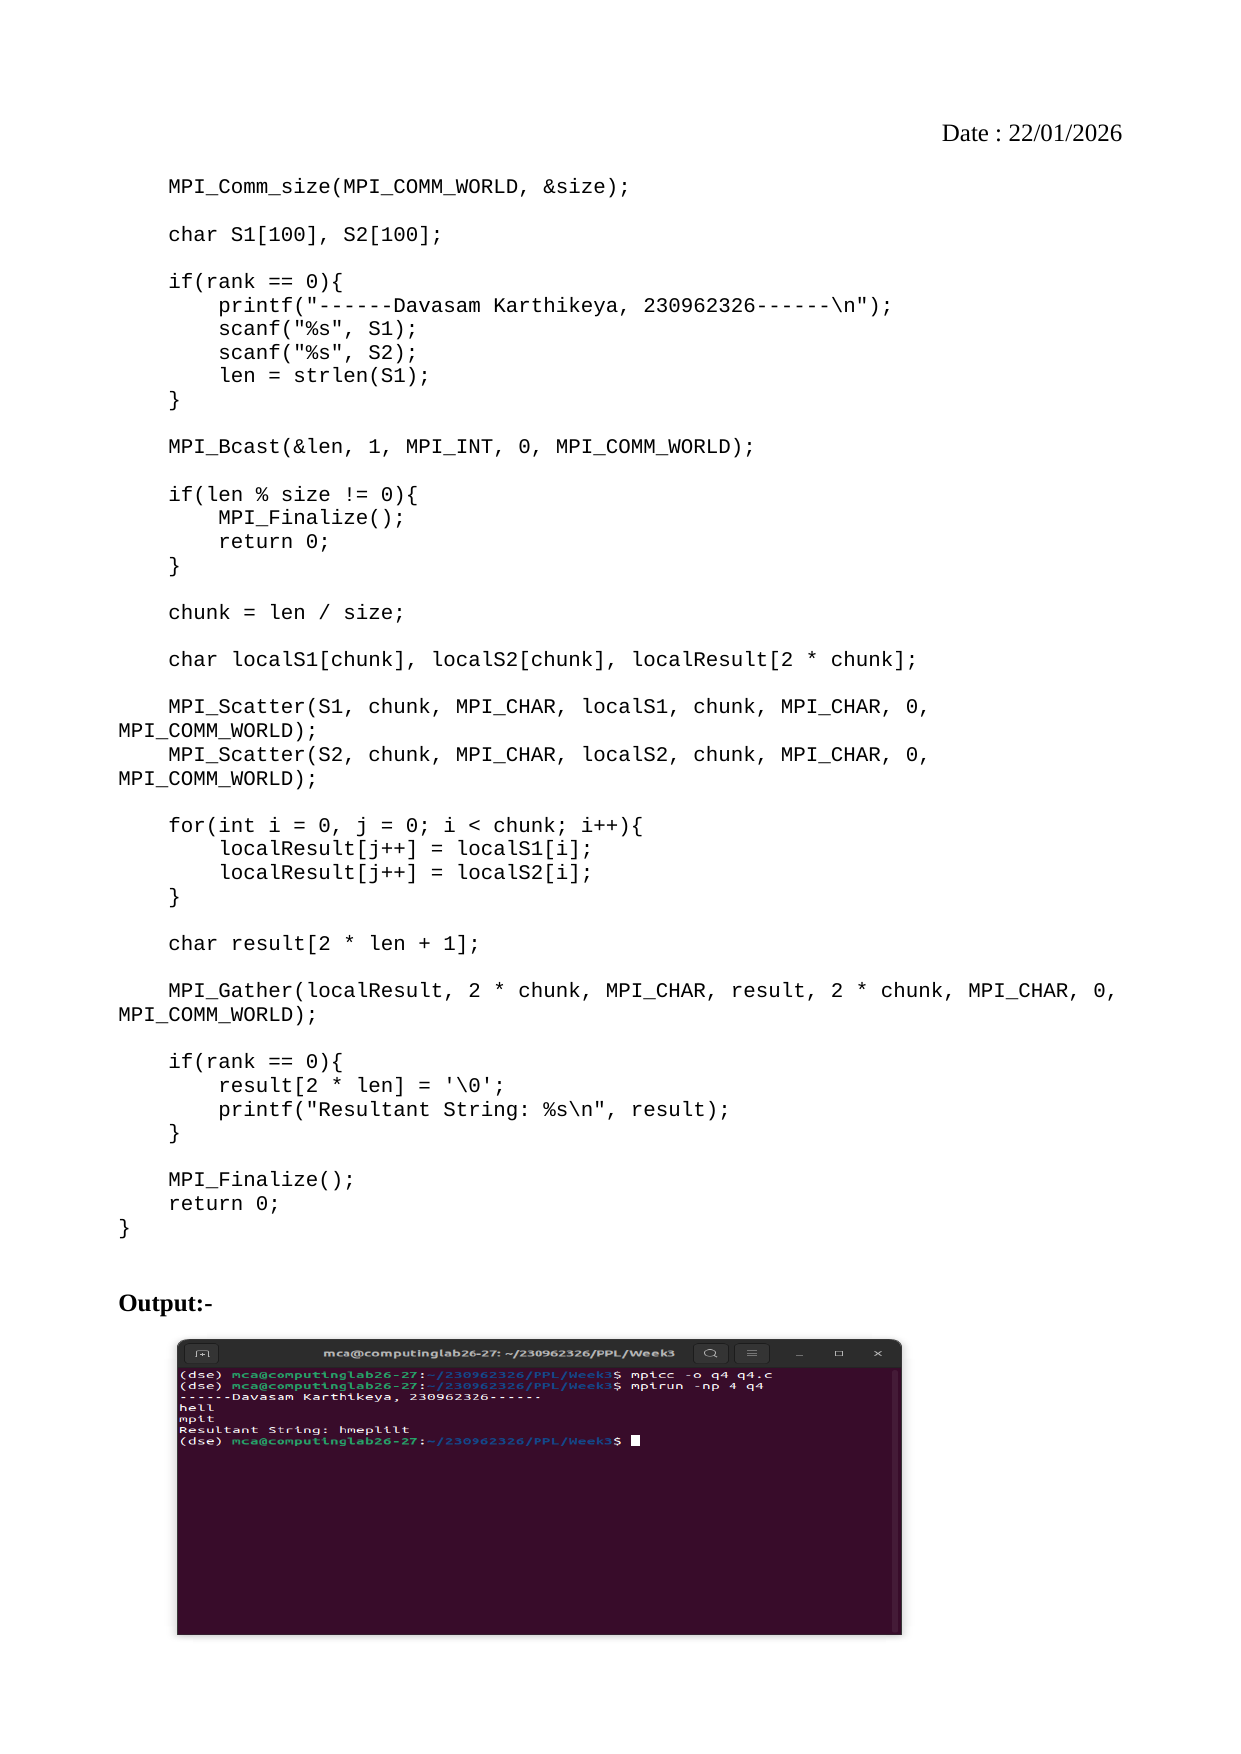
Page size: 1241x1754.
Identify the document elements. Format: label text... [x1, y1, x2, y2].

text MPI_Scatter(S1, chunk, MPI_CHAR, localS1, chunk, MPI_CHAR, 0, MPI_COMM_WORLD); [118, 697, 1122, 744]
text if(rank == 0){ [118, 1051, 1122, 1075]
text localResult[j++] = localS1[i]; [118, 838, 1122, 862]
text scanf("%s", S1); [118, 318, 1122, 342]
text return 0; [118, 1193, 1122, 1217]
text result[2 * len] = '\0'; [118, 1075, 1122, 1098]
text MPI_Scatter(S2, chunk, MPI_CHAR, localS2, chunk, MPI_CHAR, 0, MPI_COMM_WORLD); [118, 744, 1122, 791]
text } [118, 555, 1122, 578]
text } [118, 886, 1122, 909]
text printf("------Davasam Karthikeya, 230962326------\n"); [118, 294, 1122, 318]
text if(len % size != 0){ [118, 484, 1122, 507]
text printf("Resultant String: %s\n", result); [118, 1098, 1122, 1122]
text if(rank == 0){ [118, 271, 1122, 294]
text localResult[j++] = localS2[i]; [118, 862, 1122, 886]
text chunk = len / size; [118, 602, 1122, 626]
text } [118, 1122, 1122, 1146]
text char result[2 * len + 1]; [118, 933, 1122, 957]
text MPI_Bcast(&len, 1, MPI_INT, 0, MPI_COMM_WORLD); [118, 436, 1122, 460]
text for(int i = 0, j = 0; i < chunk; i++){ [118, 815, 1122, 838]
text MPI_Finalize(); [118, 1169, 1122, 1193]
text } [118, 1217, 1122, 1240]
picture [152, 1325, 926, 1652]
text MPI_Gather(localResult, 2 * chunk, MPI_CHAR, result, 2 * chunk, MPI_CHAR, 0, MPI_COMM_WORLD); [118, 980, 1122, 1028]
text len = strlen(S1); [118, 366, 1122, 389]
text char localS1[chunk], localS2[chunk], localResult[2 * chunk]; [118, 649, 1122, 673]
text char S1[100], S2[100]; [118, 224, 1122, 247]
text return 0; [118, 531, 1122, 555]
text MPI_Finalize(); [118, 507, 1122, 531]
text scanf("%s", S2); [118, 342, 1122, 366]
text Output:- [118, 1288, 1122, 1317]
text MPI_Comm_size(MPI_COMM_WORLD, &size); [118, 176, 1122, 200]
text } [118, 389, 1122, 413]
